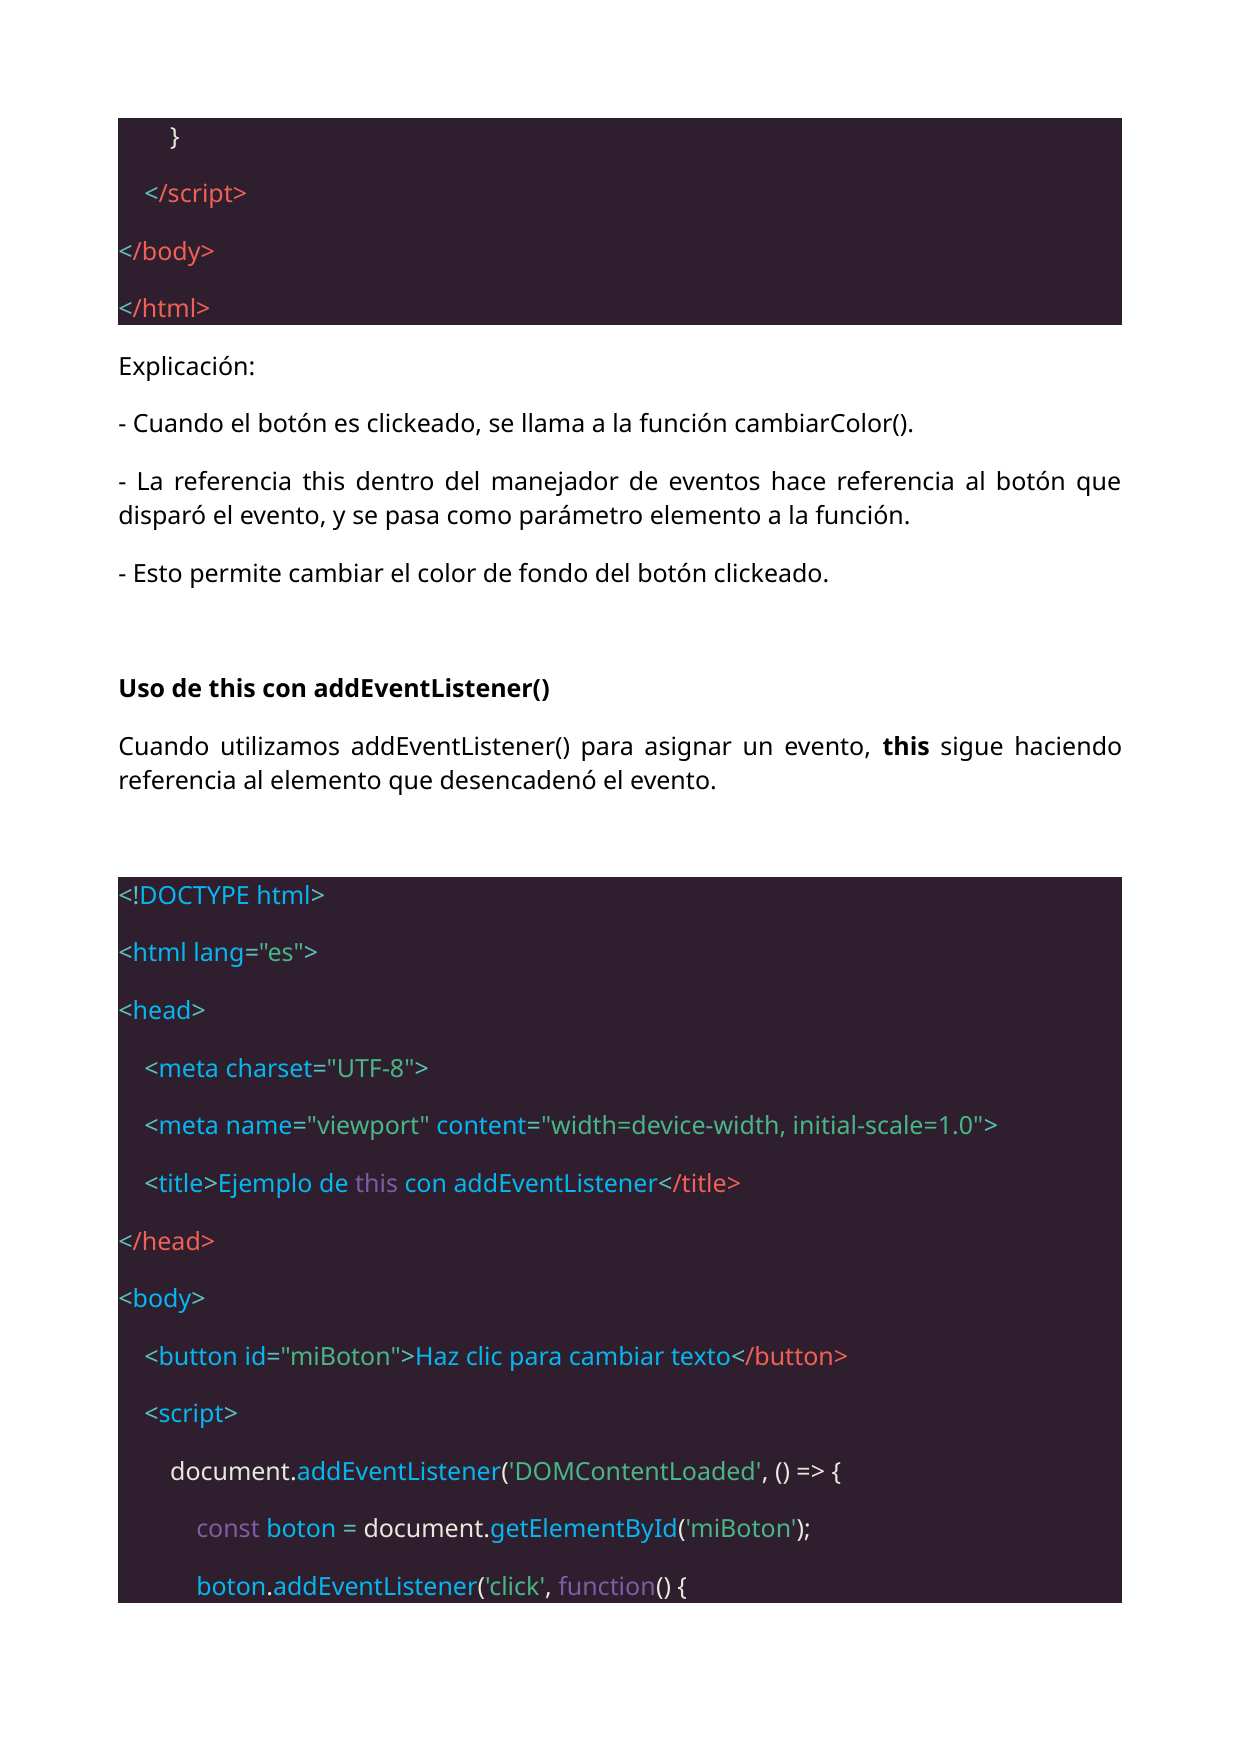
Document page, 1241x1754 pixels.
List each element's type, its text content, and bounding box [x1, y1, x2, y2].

text </html> [118, 291, 1122, 325]
text const boton = document.getElementById('miBoton'); [118, 1511, 1122, 1545]
text Uso de this con addEventListener() [118, 671, 1122, 705]
text </head> [118, 1223, 1122, 1257]
text <title>Ejemplo de this con addEventListener</title> [118, 1166, 1122, 1199]
text <body> [118, 1281, 1122, 1315]
text </script> [118, 176, 1122, 210]
text </body> [118, 233, 1122, 267]
text <html lang="es"> [118, 935, 1122, 969]
text <meta charset="UTF-8"> [118, 1050, 1122, 1084]
text document.addEventListener('DOMContentLoaded', () => { [118, 1453, 1122, 1488]
text <!DOCTYPE html> [118, 877, 1122, 912]
text - Esto permite cambiar el color de fondo del botón clickeado. [118, 555, 1122, 589]
text - Cuando el botón es clickeado, se llama a la función cambiarColor(). [118, 406, 1122, 440]
text Explicación: [118, 348, 1122, 383]
text <button id="miBoton">Haz clic para cambiar texto</button> [118, 1338, 1122, 1372]
text <head> [118, 993, 1122, 1027]
text <meta name="viewport" content="width=device-width, initial-scale=1.0"> [118, 1108, 1122, 1142]
text <script> [118, 1396, 1122, 1430]
text } [118, 118, 1122, 152]
text boton.addEventListener('click', function() { [118, 1569, 1122, 1603]
text Cuando utilizamos addEventListener() para asignar un evento, this sigue haciendo referencia al elemento que desencadenó el evento. [118, 728, 1122, 796]
text - La referencia this dentro del manejador de eventos hace referencia al botón que disparó el evento, y se pasa como parámetro elemento a la función. [118, 464, 1122, 532]
